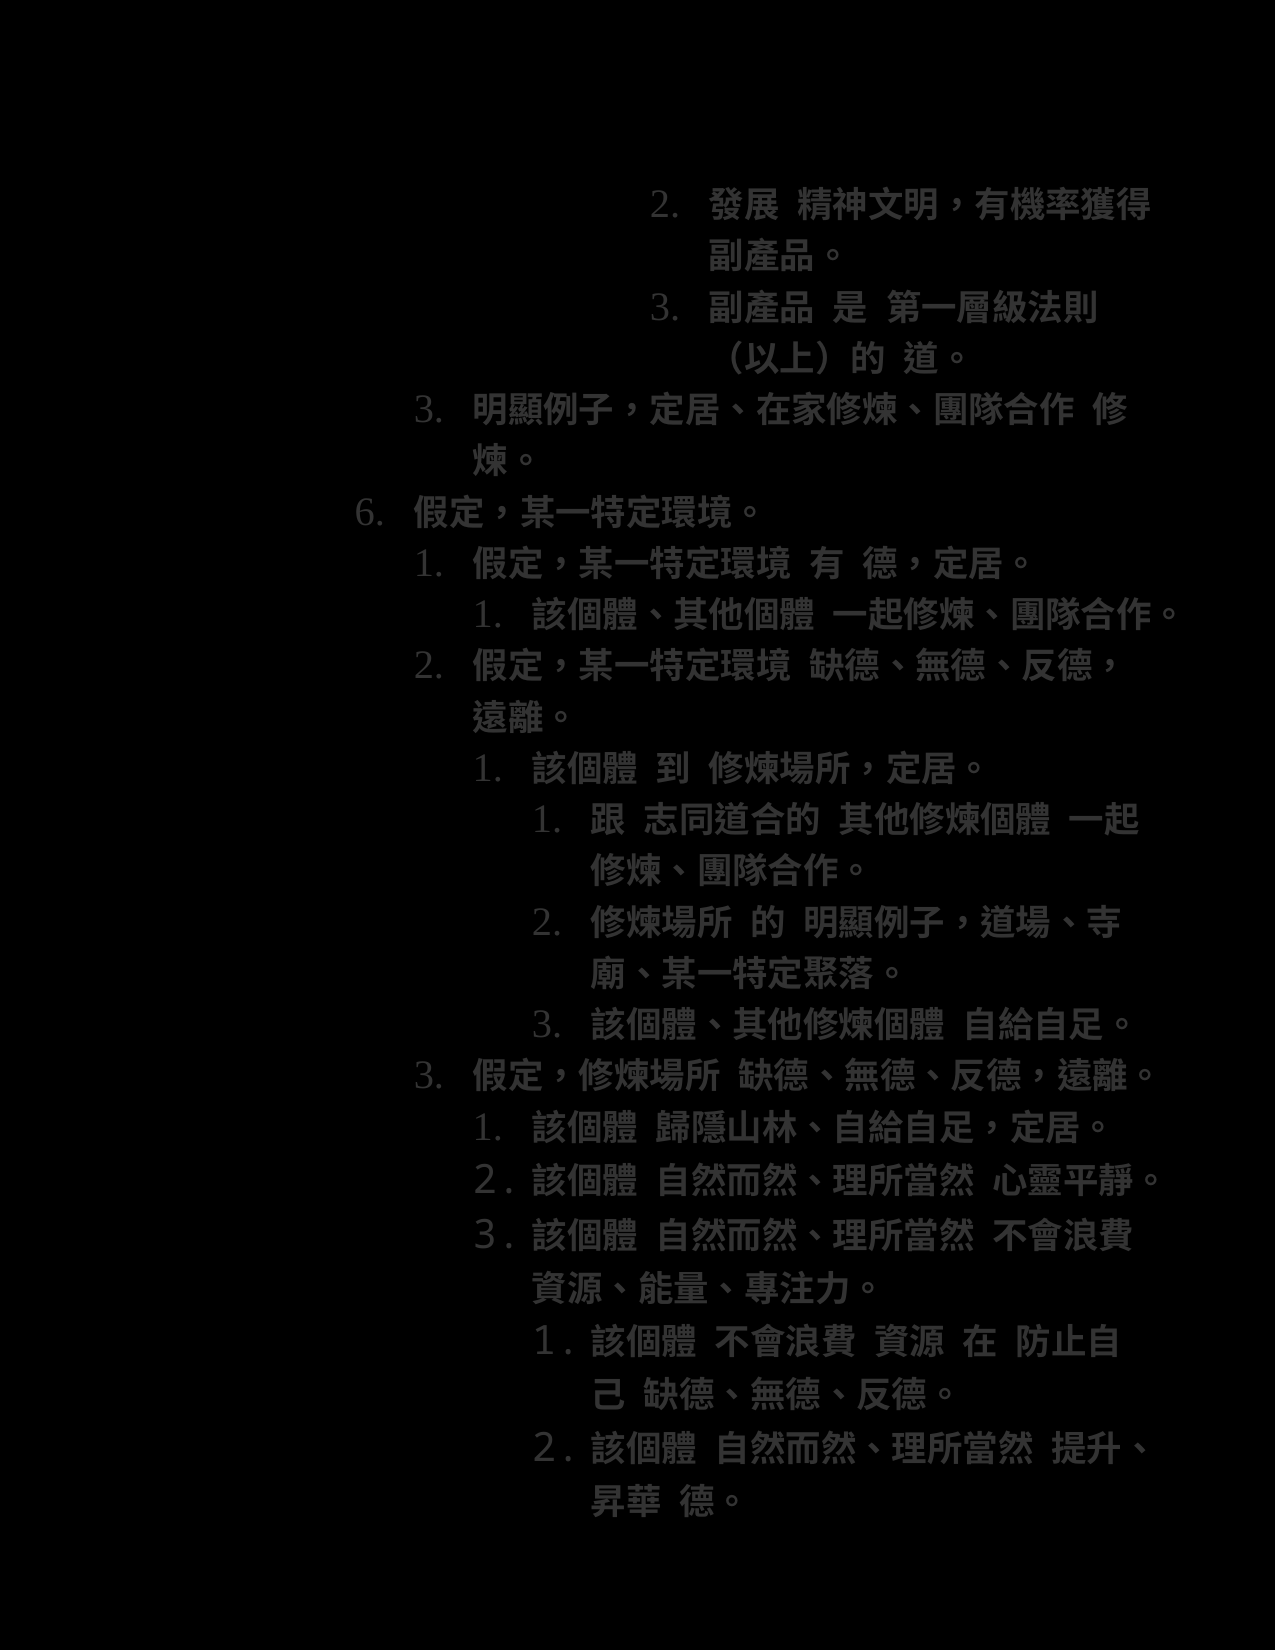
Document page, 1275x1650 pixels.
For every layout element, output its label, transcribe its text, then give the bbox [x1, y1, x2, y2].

list 該個體 不會浪費 資源 在 防止自己 缺德、無德、反德。 [532, 1312, 1157, 1418]
list 該個體 自然而然、理所當然 不會浪費 資源、能量、專注力。 [472, 1205, 1157, 1312]
list 該個體 歸隱山林、自給自足，定居。 [472, 1099, 1157, 1150]
list 該個體、其他修煉個體 自給自足。 [532, 996, 1157, 1048]
list 該個體、其他個體 一起修煉、團隊合作。 [472, 586, 1157, 638]
list 跟 志同道合的 其他修煉個體 一起修煉、團隊合作。 [532, 791, 1157, 894]
list 假定，某一特定環境。 [354, 484, 1157, 535]
list 該個體 到 修煉場所，定居。 [472, 740, 1157, 791]
list 發展 精神文明，有機率獲得 副產品。 [649, 176, 1157, 279]
list 該個體 自然而然、理所當然 提升、昇華 德。 [532, 1418, 1157, 1524]
list 副產品 是 第一層級法則（以上）的 道。 [649, 279, 1157, 381]
list 假定，修煉場所 缺德、無德、反德，遠離。 [413, 1048, 1157, 1099]
list 該個體 自然而然、理所當然 心靈平靜。 [472, 1150, 1157, 1205]
list 明顯例子，定居、在家修煉、團隊合作 修煉。 [413, 381, 1157, 484]
list 假定，某一特定環境 有 德，定居。 [413, 535, 1157, 586]
list 修煉場所 的 明顯例子，道場、寺廟、某一特定聚落。 [532, 894, 1157, 996]
list 假定，某一特定環境 缺德、無德、反德，遠離。 [413, 638, 1157, 740]
